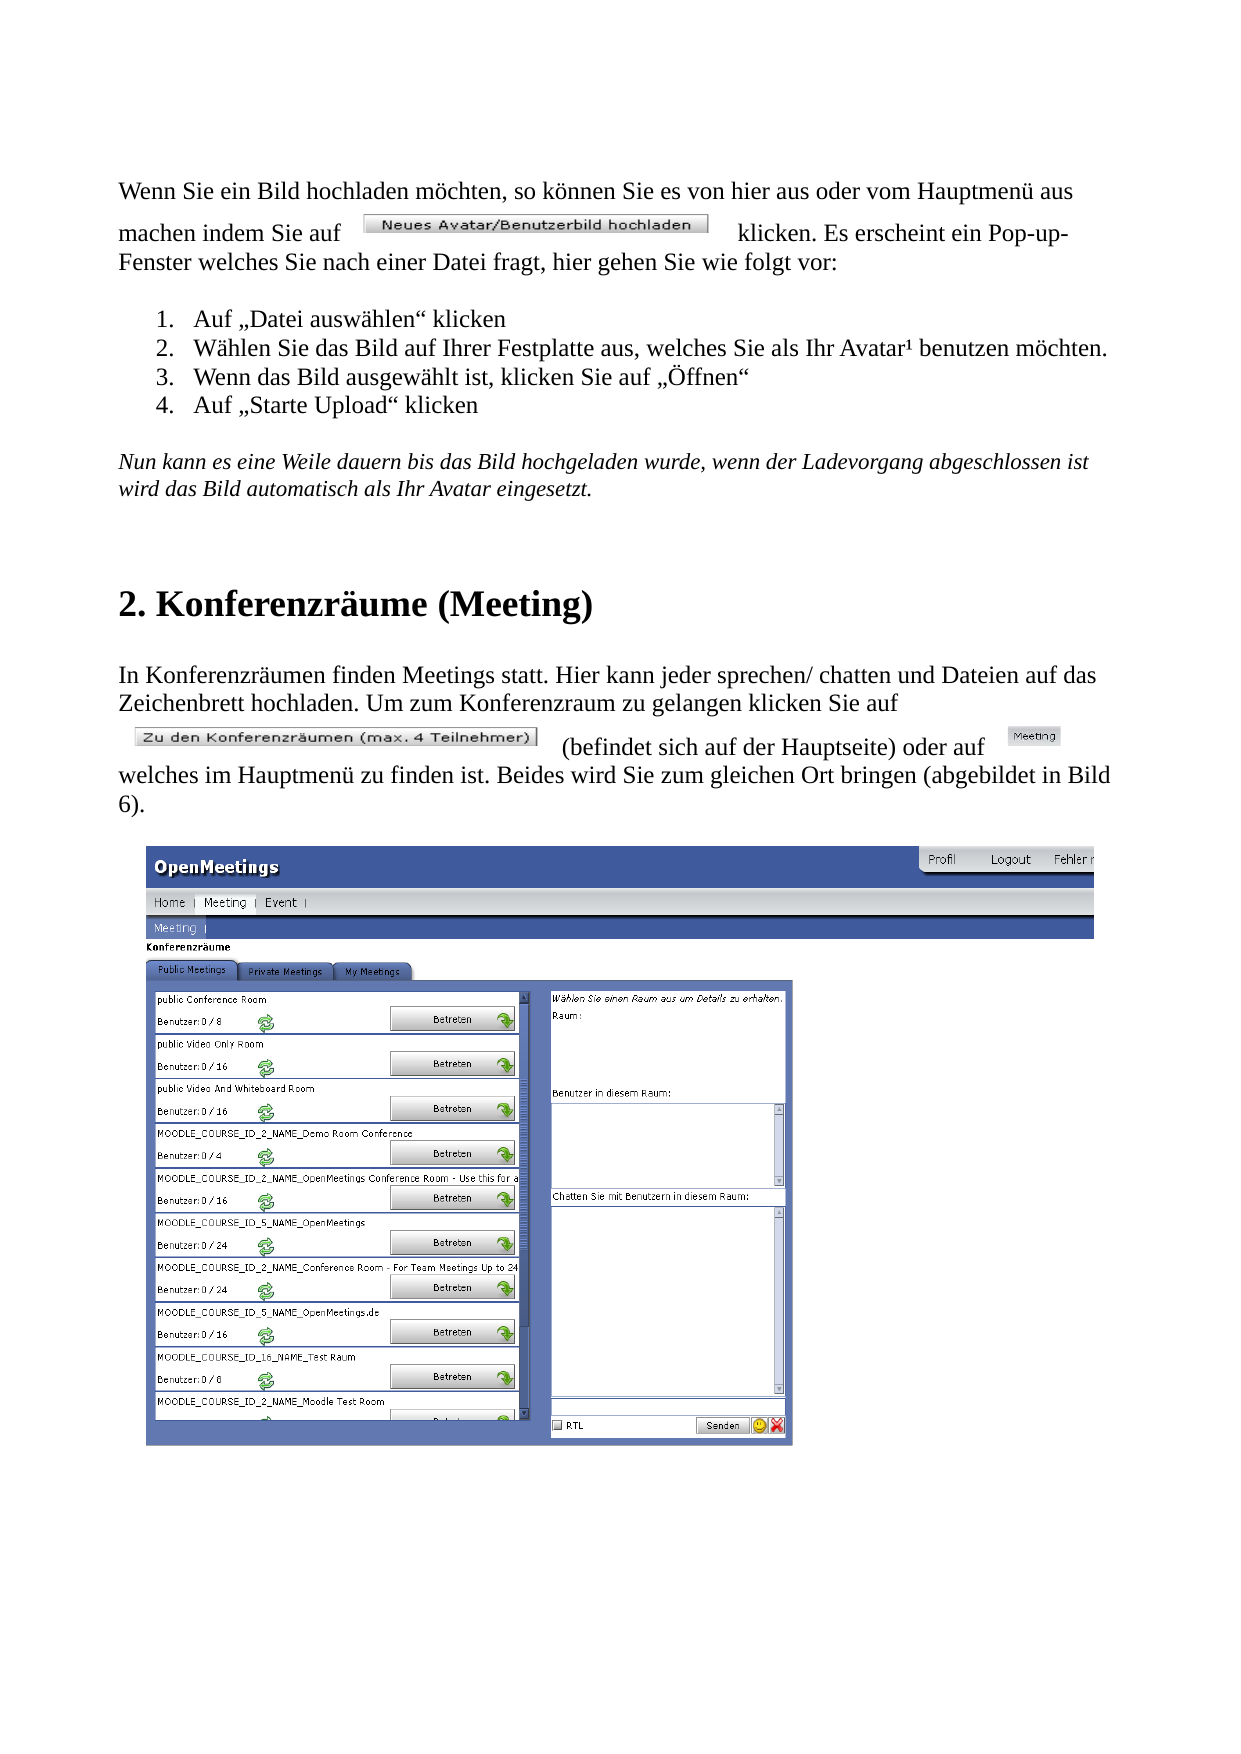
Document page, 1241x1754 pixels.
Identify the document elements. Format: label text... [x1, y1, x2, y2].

list Auf „Datei auswählen“ klicken [156, 304, 1122, 333]
list Wenn das Bild ausgewählt ist, klicken Sie auf „Öffnen“ [156, 362, 1122, 390]
text In Konferenzräumen finden Meetings statt. Hier kann jeder sprechen/ chatten und Dateien auf das Zeichenbrett hochladen. Um zum Konferenzraum zu gelangen klicken Sie auf (befindet sich auf der Hauptseite) oder auf welches im Hauptmenü zu finden ist. Beides wird Sie zum gleichen Ort bringen (abgebildet in Bild 6). [118, 660, 1122, 818]
text Wenn Sie ein Bild hochladen möchten, so können Sie es von hier aus oder vom Hauptmenü aus machen indem Sie auf klicken. Es erscheint ein Pop-up-Fenster welches Sie nach einer Datei fragt, hier gehen Sie wie folgt vor: [118, 176, 1122, 275]
list Auf „Starte Upload“ klicken [156, 390, 1122, 419]
text Nun kann es eine Weile dauern bis das Bild hochgeladen wurde, wenn der Ladevorgang abgeschlossen ist wird das Bild automatisch als Ihr Avatar eingesetzt. [118, 448, 1122, 501]
list Wählen Sie das Bild auf Ihrer Festplatte aus, welches Sie als Ihr Avatar¹ benutzen möchten. [156, 333, 1122, 362]
picture [1007, 726, 1061, 746]
subtitle 2. Konferenzräume (Meeting) [118, 582, 1122, 625]
